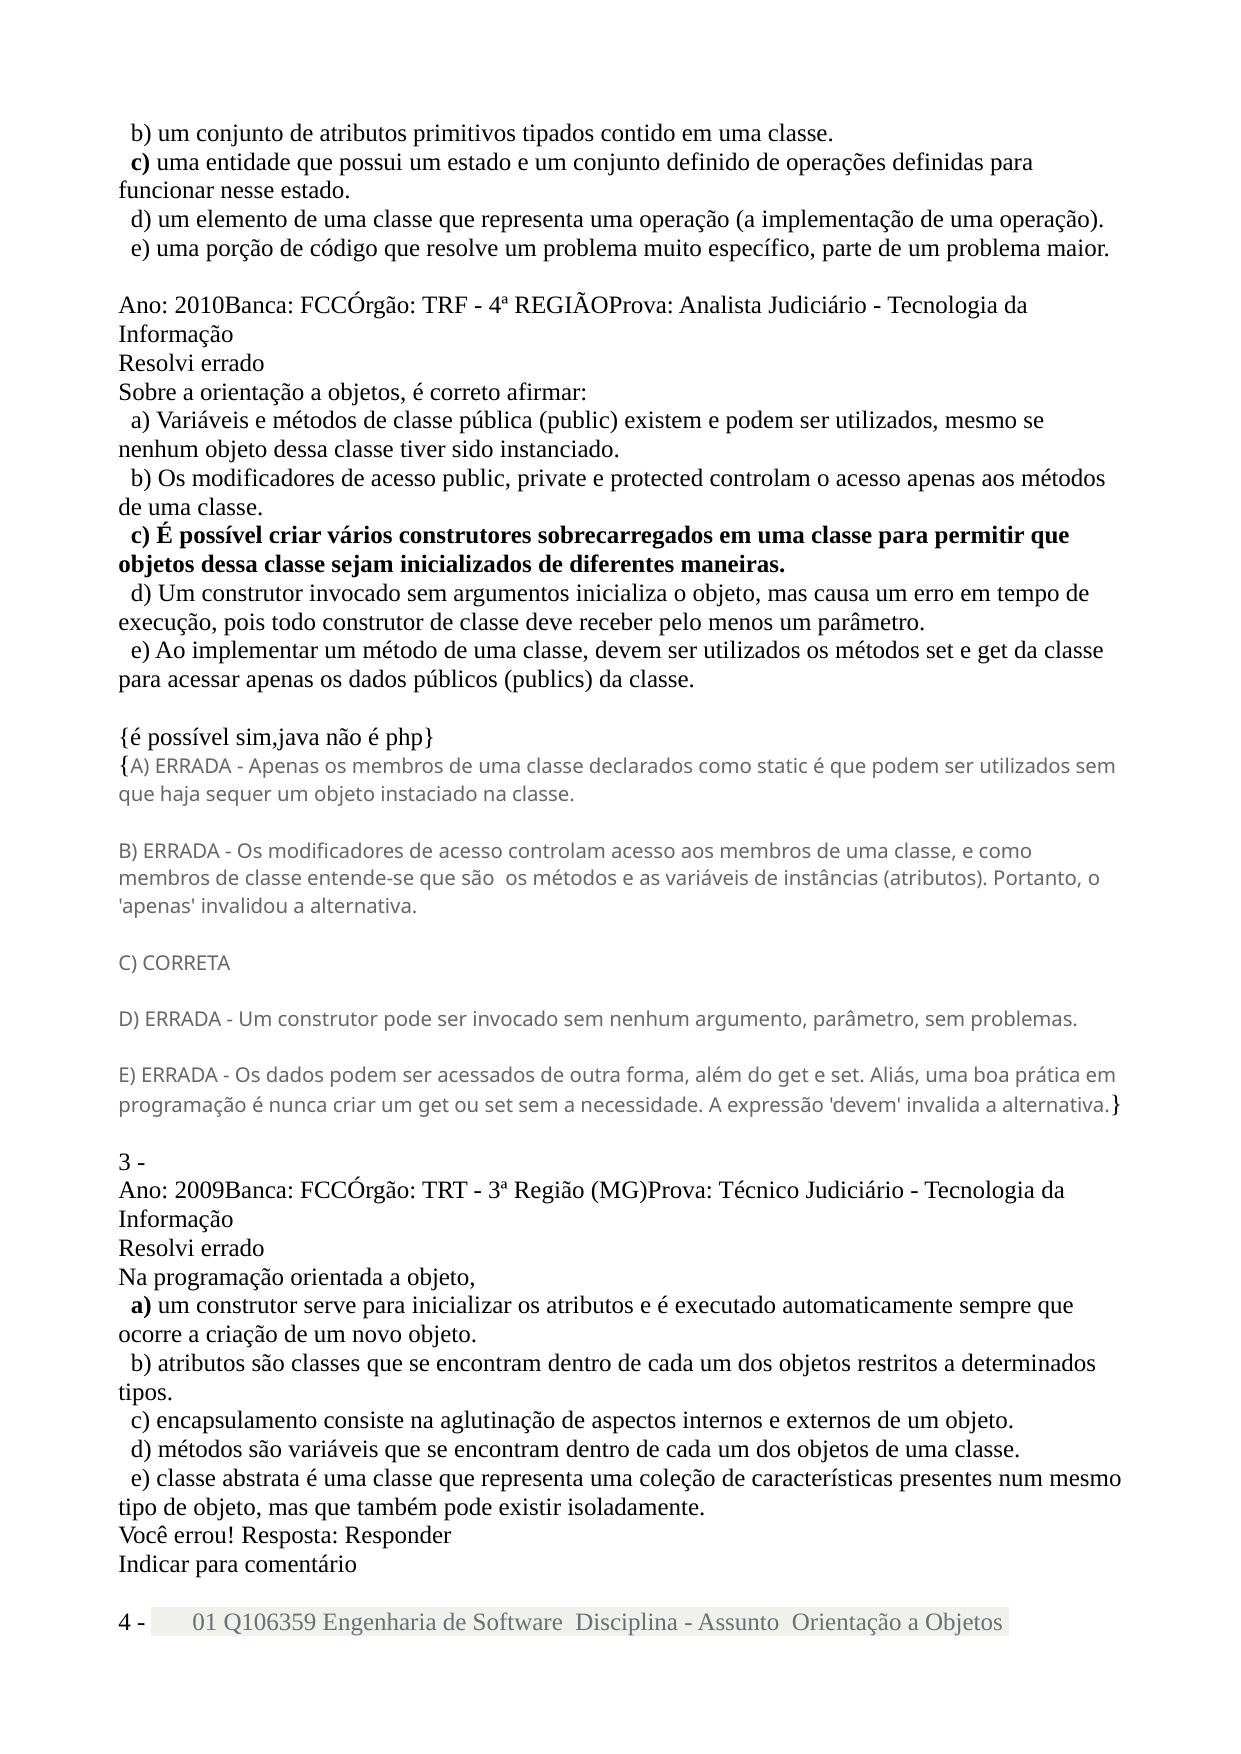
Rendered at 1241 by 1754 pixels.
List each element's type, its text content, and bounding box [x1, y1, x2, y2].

text b) Os modificadores de acesso public, private e protected controlam o acesso apenas aos métodos de uma classe. [118, 463, 1122, 521]
text d) um elemento de uma classe que representa uma operação (a implementação de uma operação). [118, 204, 1122, 233]
text Resolvi errado [118, 1233, 1122, 1262]
text b) atributos são classes que se encontram dentro de cada um dos objetos restritos a determinados tipos. [118, 1348, 1122, 1406]
text c) É possível criar vários construtores sobrecarregados em uma classe para permitir que objetos dessa classe sejam inicializados de diferentes maneiras. [118, 521, 1122, 578]
text Você errou! Resposta: Responder [118, 1521, 1122, 1549]
text a) Variáveis e métodos de classe pública (public) existem e podem ser utilizados, mesmo se nenhum objeto dessa classe tiver sido instanciado. [118, 406, 1122, 463]
text b) um conjunto de atributos primitivos tipados contido em uma classe. [118, 118, 1122, 147]
text {A) ERRADA - Apenas os membros de uma classe declarados como static é que podem ser utilizados sem que haja sequer um objeto instaciado na classe. B) ERRADA - Os modificadores de acesso controlam acesso aos membros de uma classe, e como membros de classe entende-se que são os métodos e as variáveis de instâncias (atributos). Portanto, o 'apenas' invalidou a alternativa. C) CORRETA D) ERRADA - Um construtor pode ser invocado sem nenhum argumento, parâmetro, sem problemas. E) ERRADA - Os dados podem ser acessados de outra forma, além do get e set. Aliás, uma boa prática em programação é nunca criar um get ou set sem a necessidade. A expressão 'devem' invalida a alternativa.} [118, 751, 1122, 1118]
text 4 - 01 Q106359 Engenharia de Software Disciplina - Assunto Orientação a Objetos [118, 1607, 1122, 1636]
text {é possível sim,java não é php} [118, 722, 1122, 751]
text Sobre a orientação a objetos, é correto afirmar: [118, 377, 1122, 406]
text d) Um construtor invocado sem argumentos inicializa o objeto, mas causa um erro em tempo de execução, pois todo construtor de classe deve receber pelo menos um parâmetro. [118, 578, 1122, 636]
text e) Ao implementar um método de uma classe, devem ser utilizados os métodos set e get da classe para acessar apenas os dados públicos (publics) da classe. [118, 636, 1122, 693]
text Na programação orientada a objeto, [118, 1262, 1122, 1291]
text e) uma porção de código que resolve um problema muito específico, parte de um problema maior. [118, 233, 1122, 262]
text e) classe abstrata é uma classe que representa uma coleção de características presentes num mesmo tipo de objeto, mas que também pode existir isoladamente. [118, 1463, 1122, 1521]
text Ano: 2010Banca: FCCÓrgão: TRF - 4ª REGIÃOProva: Analista Judiciário - Tecnologia da Informação [118, 291, 1122, 348]
text c) uma entidade que possui um estado e um conjunto definido de operações definidas para funcionar nesse estado. [118, 147, 1122, 204]
text Indicar para comentário [118, 1549, 1122, 1578]
text Ano: 2009Banca: FCCÓrgão: TRT - 3ª Região (MG)Prova: Técnico Judiciário - Tecnologia da Informação [118, 1176, 1122, 1233]
text Resolvi errado [118, 348, 1122, 377]
text c) encapsulamento consiste na aglutinação de aspectos internos e externos de um objeto. [118, 1406, 1122, 1434]
text a) um construtor serve para inicializar os atributos e é executado automaticamente sempre que ocorre a criação de um novo objeto. [118, 1291, 1122, 1348]
text 3 - [118, 1147, 1122, 1176]
text d) métodos são variáveis que se encontram dentro de cada um dos objetos de uma classe. [118, 1434, 1122, 1463]
